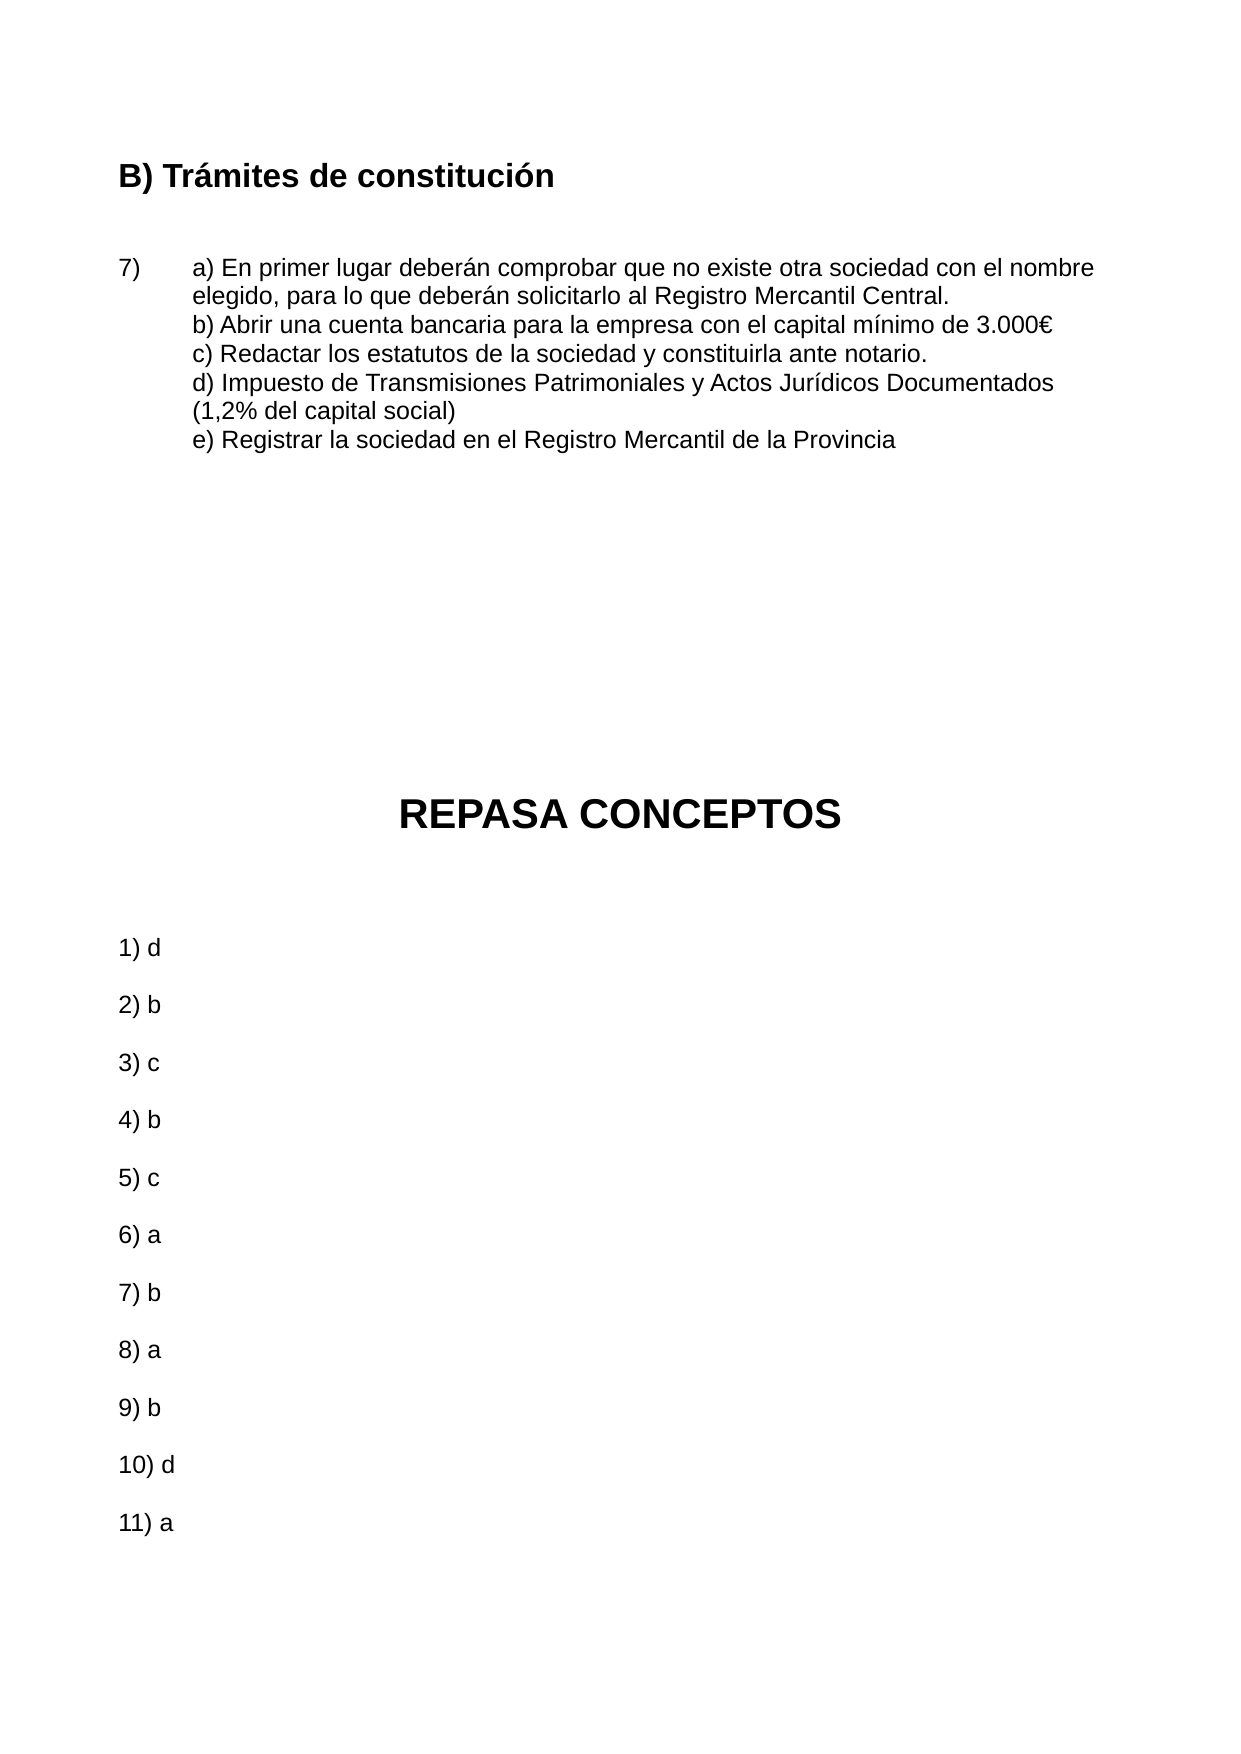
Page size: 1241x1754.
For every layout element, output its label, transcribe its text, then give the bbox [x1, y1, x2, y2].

text 7) b [118, 1278, 1122, 1307]
text 11) a [118, 1508, 1122, 1537]
text 8) a [118, 1335, 1122, 1364]
text 10) d [118, 1450, 1122, 1479]
text B) Trámites de constitución [118, 157, 1122, 195]
text 4) b [118, 1105, 1122, 1134]
text 2) b [118, 990, 1122, 1019]
text c) Redactar los estatutos de la sociedad y constituirla ante notario. [118, 339, 1122, 367]
text REPASA CONCEPTOS [118, 789, 1122, 837]
text 9) b [118, 1393, 1122, 1422]
text 3) c [118, 1048, 1122, 1077]
text 7) a) En primer lugar deberán comprobar que no existe otra sociedad con el nombre elegido, para lo que deberán solicitarlo al Registro Mercantil Central. [118, 252, 1122, 310]
text 6) a [118, 1220, 1122, 1249]
text 1) d [118, 933, 1122, 962]
text d) Impuesto de Transmisiones Patrimoniales y Actos Jurídicos Documentados (1,2% del capital social) [118, 367, 1122, 425]
text e) Registrar la sociedad en el Registro Mercantil de la Provincia [118, 425, 1122, 454]
text b) Abrir una cuenta bancaria para la empresa con el capital mínimo de 3.000€ [118, 310, 1122, 339]
text 5) c [118, 1163, 1122, 1192]
